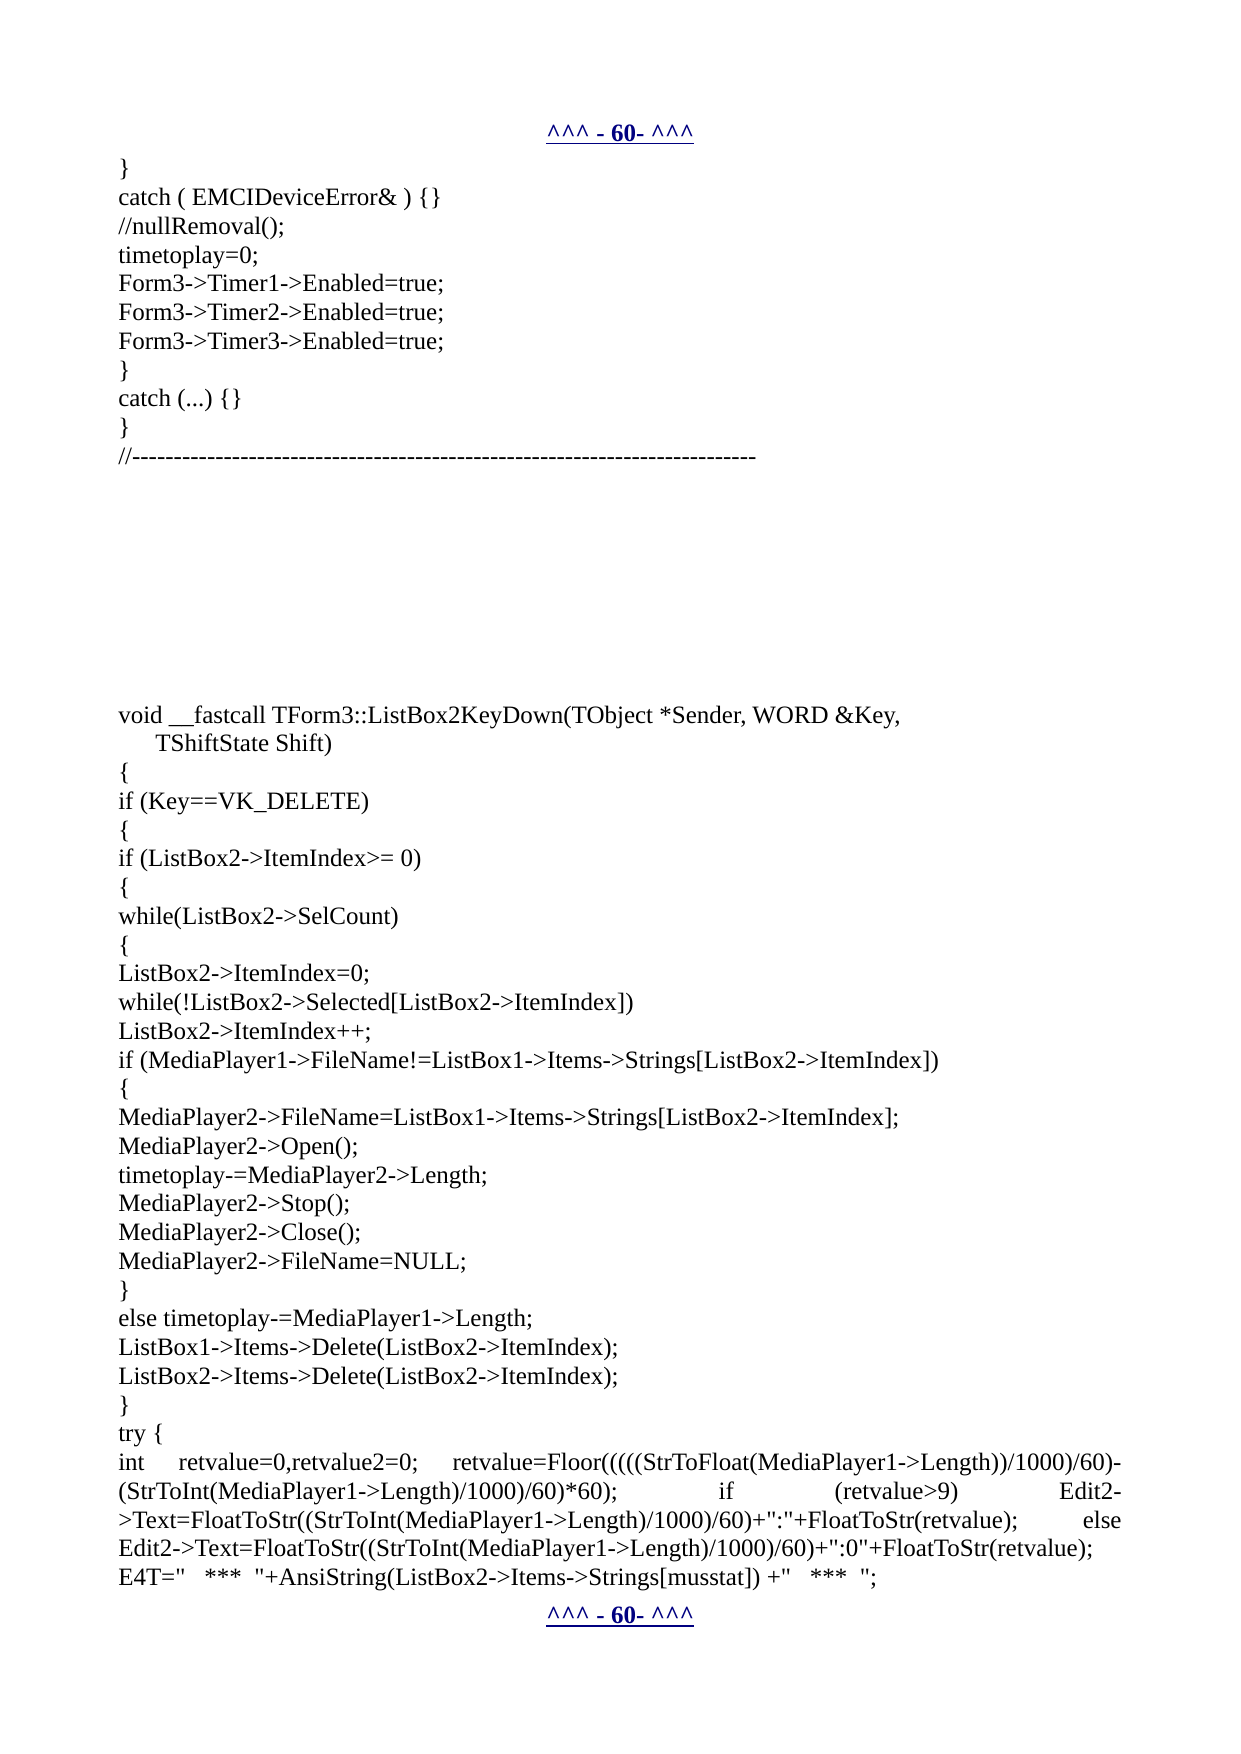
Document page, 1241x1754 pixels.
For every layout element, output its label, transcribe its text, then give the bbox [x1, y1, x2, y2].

text while(ListBox2->SelCount) [118, 901, 1122, 930]
text Form3->Timer1->Enabled=true; [118, 268, 1122, 297]
text catch ( EMCIDeviceError& ) {} [118, 182, 1122, 211]
text else timetoplay-=MediaPlayer1->Length; [118, 1303, 1122, 1332]
text timetoplay-=MediaPlayer2->Length; [118, 1160, 1122, 1188]
text ListBox1->Items->Delete(ListBox2->ItemIndex); [118, 1332, 1122, 1361]
text } [118, 412, 1122, 441]
text while(!ListBox2->Selected[ListBox2->ItemIndex]) [118, 987, 1122, 1016]
text if (Key==VK_DELETE) [118, 786, 1122, 815]
text TShiftState Shift) [118, 728, 1122, 757]
text Form3->Timer3->Enabled=true; [118, 326, 1122, 355]
text if (MediaPlayer1->FileName!=ListBox1->Items->Strings[ListBox2->ItemIndex]) [118, 1045, 1122, 1073]
text { [118, 872, 1122, 901]
text ListBox2->ItemIndex=0; [118, 958, 1122, 987]
text { [118, 815, 1122, 843]
text MediaPlayer2->Close(); [118, 1217, 1122, 1246]
text try { [118, 1418, 1122, 1447]
text timetoplay=0; [118, 240, 1122, 268]
text MediaPlayer2->FileName=ListBox1->Items->Strings[ListBox2->ItemIndex]; [118, 1102, 1122, 1131]
text Form3->Timer2->Enabled=true; [118, 297, 1122, 326]
text ListBox2->ItemIndex++; [118, 1016, 1122, 1045]
text catch (...) {} [118, 383, 1122, 412]
text } [118, 1390, 1122, 1418]
text MediaPlayer2->Open(); [118, 1131, 1122, 1160]
text } [118, 355, 1122, 383]
text if (ListBox2->ItemIndex>= 0) [118, 843, 1122, 872]
text { [118, 757, 1122, 786]
text //--------------------------------------------------------------------------- [118, 441, 1122, 470]
text { [118, 930, 1122, 958]
text int retvalue=0,retvalue2=0; retvalue=Floor(((((StrToFloat(MediaPlayer1->Length))/1000)/60)-(StrToInt(MediaPlayer1->Length)/1000)/60)*60); if (retvalue>9) Edit2->Text=FloatToStr((StrToInt(MediaPlayer1->Length)/1000)/60)+":"+FloatToStr(retvalue); else Edit2->Text=FloatToStr((StrToInt(MediaPlayer1->Length)/1000)/60)+":0"+FloatToStr(retvalue); E4T=" *** "+AnsiString(ListBox2->Items->Strings[musstat]) +" *** "; [118, 1447, 1122, 1591]
text } [118, 153, 1122, 182]
text MediaPlayer2->FileName=NULL; [118, 1246, 1122, 1275]
text ListBox2->Items->Delete(ListBox2->ItemIndex); [118, 1361, 1122, 1390]
text //nullRemoval(); [118, 211, 1122, 240]
text MediaPlayer2->Stop(); [118, 1188, 1122, 1217]
text { [118, 1073, 1122, 1102]
text void __fastcall TForm3::ListBox2KeyDown(TObject *Sender, WORD &Key, [118, 700, 1122, 728]
text } [118, 1275, 1122, 1303]
